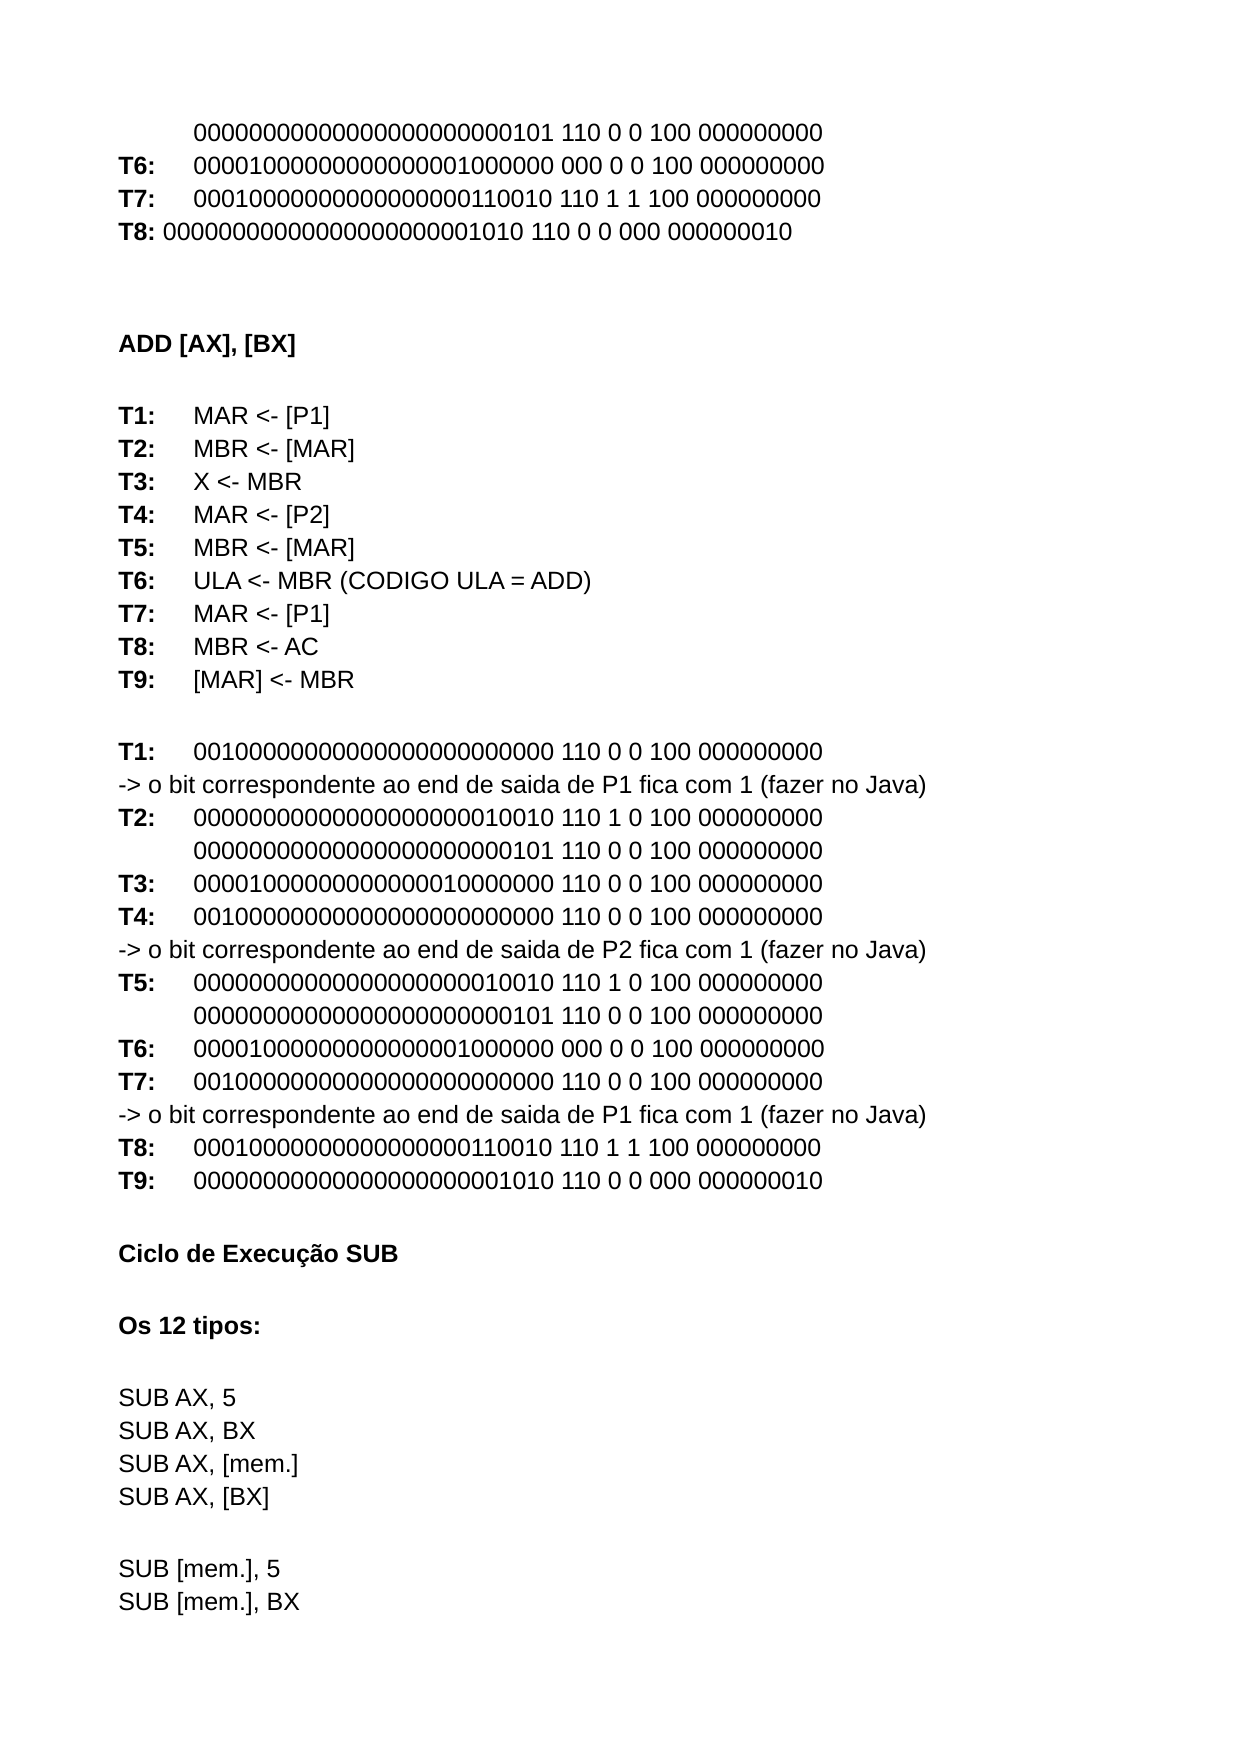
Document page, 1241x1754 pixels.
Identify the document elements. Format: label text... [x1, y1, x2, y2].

text T1: 00100000000000000000000000 110 0 0 100 000000000 [118, 737, 1122, 766]
text T9: [MAR] <- MBR [118, 665, 1122, 694]
text 00000000000000000000000101 110 0 0 100 000000000 [118, 118, 1122, 147]
text T8: 00000000000000000000001010 110 0 0 000 000000010 [118, 217, 1122, 246]
text -> o bit correspondente ao end de saida de P2 fica com 1 (fazer no Java) [118, 935, 1122, 964]
text SUB [mem.], BX [118, 1587, 1122, 1616]
text SUB AX, BX [118, 1416, 1122, 1445]
text 00000000000000000000000101 110 0 0 100 000000000 [118, 1001, 1122, 1030]
text -> o bit correspondente ao end de saida de P1 fica com 1 (fazer no Java) [118, 1100, 1122, 1129]
text T4: MAR <- [P2] [118, 500, 1122, 528]
text ADD [AX], [BX] [118, 328, 1122, 357]
text T4: 00100000000000000000000000 110 0 0 100 000000000 [118, 902, 1122, 931]
text T6: ULA <- MBR (CODIGO ULA = ADD) [118, 566, 1122, 594]
text SUB [mem.], 5 [118, 1554, 1122, 1583]
text T8: 00010000000000000000110010 110 1 1 100 000000000 [118, 1133, 1122, 1162]
text T3: 00001000000000000010000000 110 0 0 100 000000000 [118, 869, 1122, 898]
text T5: 00000000000000000000010010 110 1 0 100 000000000 [118, 968, 1122, 997]
text T1: MAR <- [P1] [118, 401, 1122, 429]
text Ciclo de Execução SUB [118, 1238, 1122, 1267]
text T2: 00000000000000000000010010 110 1 0 100 000000000 [118, 803, 1122, 832]
text SUB AX, [mem.] [118, 1449, 1122, 1478]
text T6: 00001000000000000001000000 000 0 0 100 000000000 [118, 151, 1122, 180]
text T9: 00000000000000000000001010 110 0 0 000 000000010 [118, 1166, 1122, 1195]
text T3: X <- MBR [118, 467, 1122, 496]
text SUB AX, 5 [118, 1383, 1122, 1412]
text -> o bit correspondente ao end de saida de P1 fica com 1 (fazer no Java) [118, 770, 1122, 799]
text T8: MBR <- AC [118, 632, 1122, 661]
text T2: MBR <- [MAR] [118, 434, 1122, 462]
text SUB AX, [BX] [118, 1482, 1122, 1511]
text T5: MBR <- [MAR] [118, 533, 1122, 562]
text T6: 00001000000000000001000000 000 0 0 100 000000000 [118, 1034, 1122, 1063]
text T7: 00100000000000000000000000 110 0 0 100 000000000 [118, 1067, 1122, 1096]
text Os 12 tipos: [118, 1311, 1122, 1339]
text T7: MAR <- [P1] [118, 599, 1122, 628]
text 00000000000000000000000101 110 0 0 100 000000000 [118, 836, 1122, 865]
text T7: 00010000000000000000110010 110 1 1 100 000000000 [118, 184, 1122, 213]
